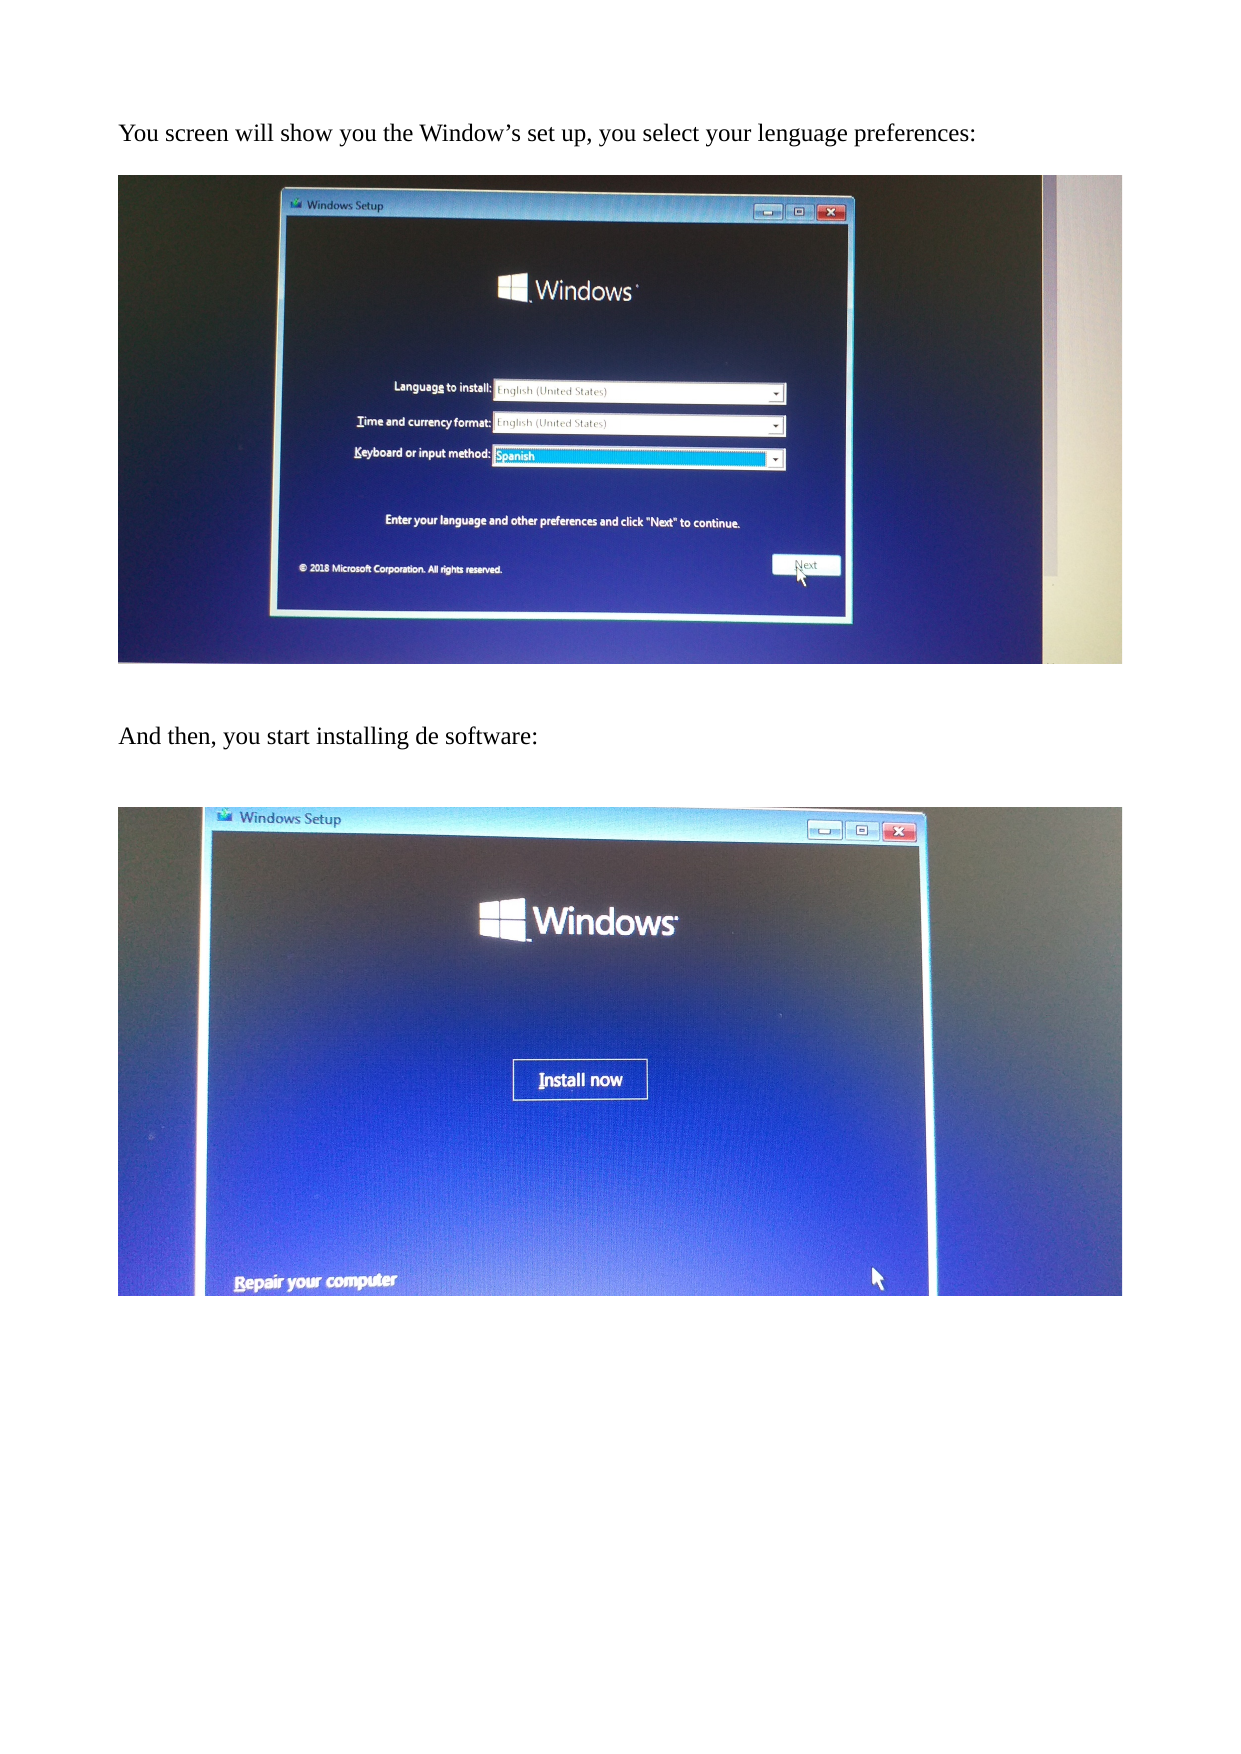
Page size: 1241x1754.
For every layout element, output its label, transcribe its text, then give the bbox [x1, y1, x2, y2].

text You screen will show you the Window’s set up, you select your lenguage preferences: [118, 118, 1122, 147]
picture [118, 175, 1123, 664]
picture [118, 807, 1123, 1296]
text And then, you start installing de software: [118, 721, 1122, 750]
